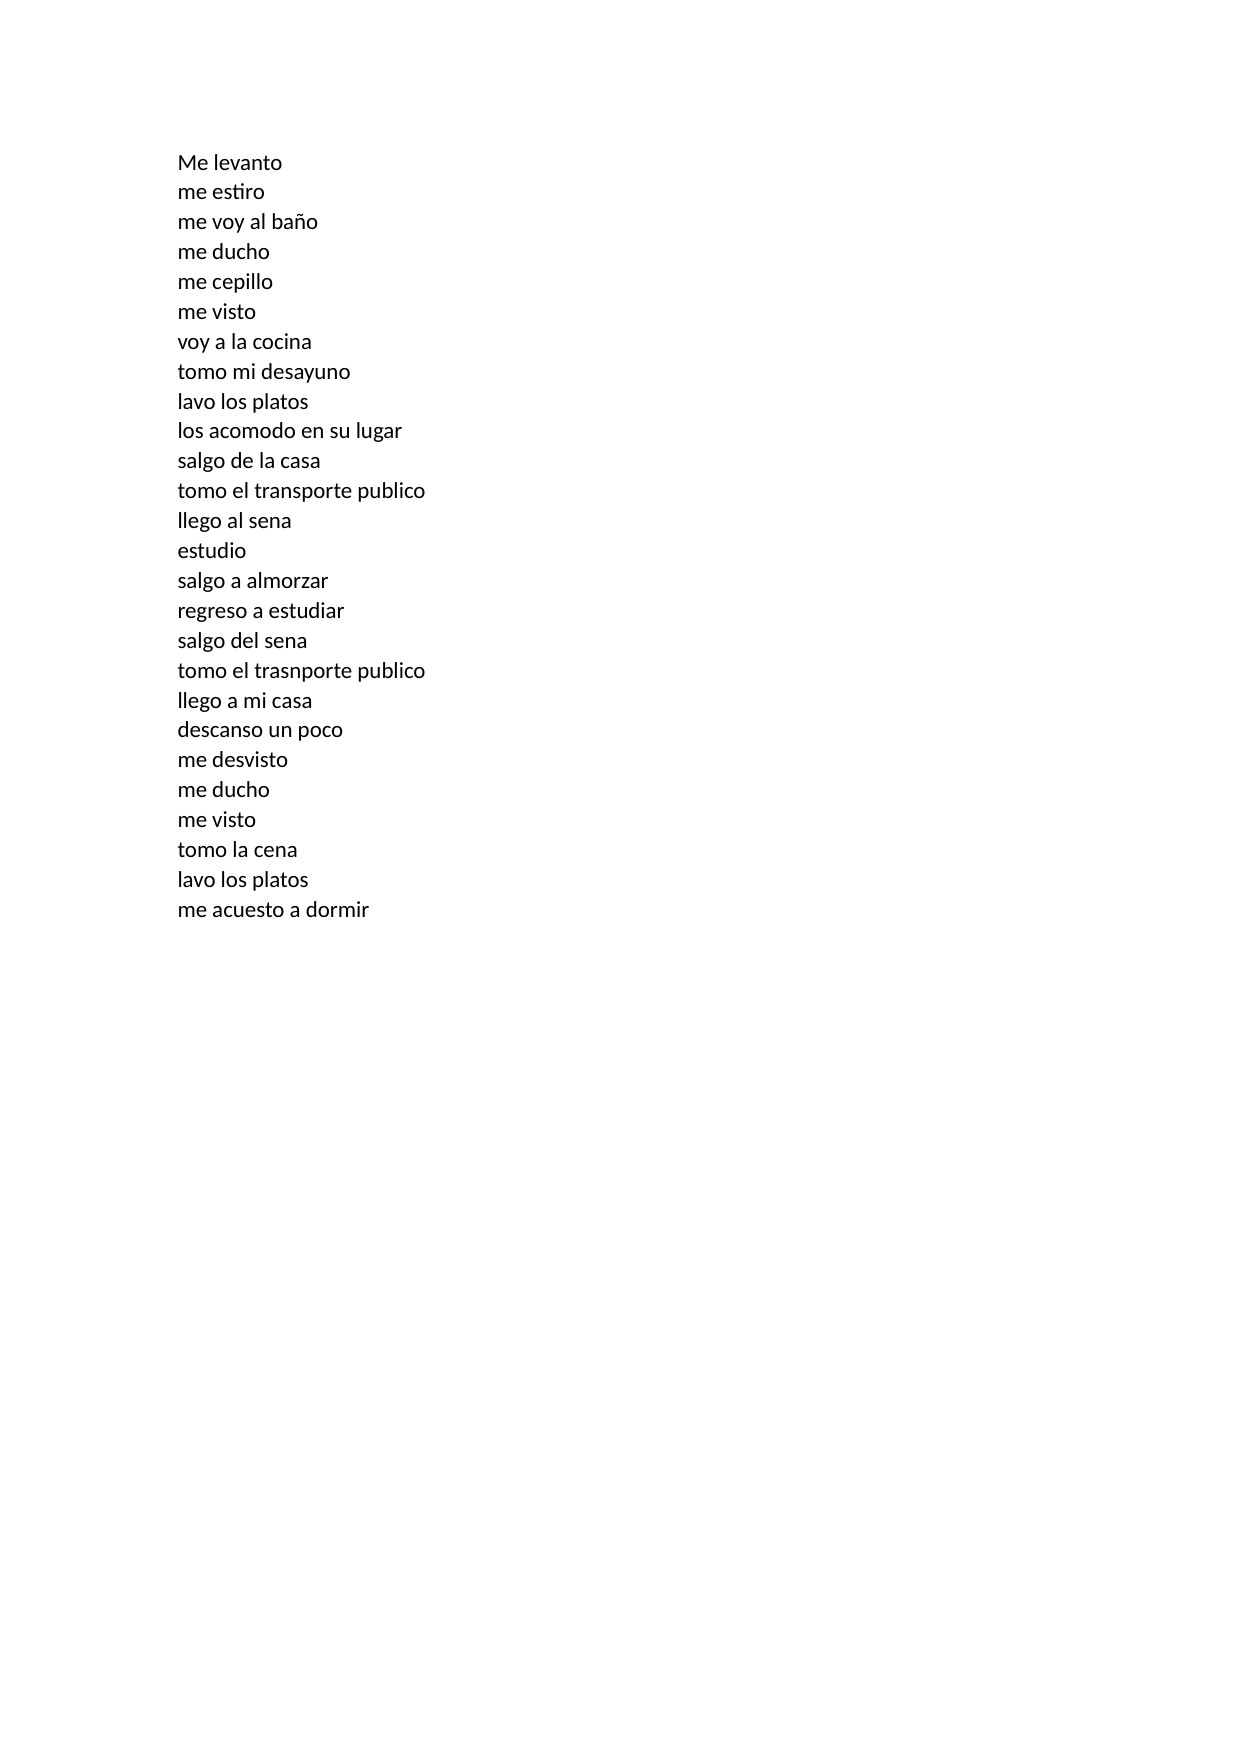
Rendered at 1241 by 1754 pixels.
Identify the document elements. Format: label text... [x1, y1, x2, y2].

text Me levanto me estiro me voy al baño me ducho me cepillo me visto voy a la cocina tomo mi desayuno lavo los platos los acomodo en su lugar salgo de la casa tomo el transporte publico llego al sena estudio salgo a almorzar regreso a estudiar salgo del sena tomo el trasnporte publico llego a mi casa descanso un poco me desvisto me ducho me visto tomo la cena lavo los platos me acuesto a dormir [177, 148, 1063, 923]
